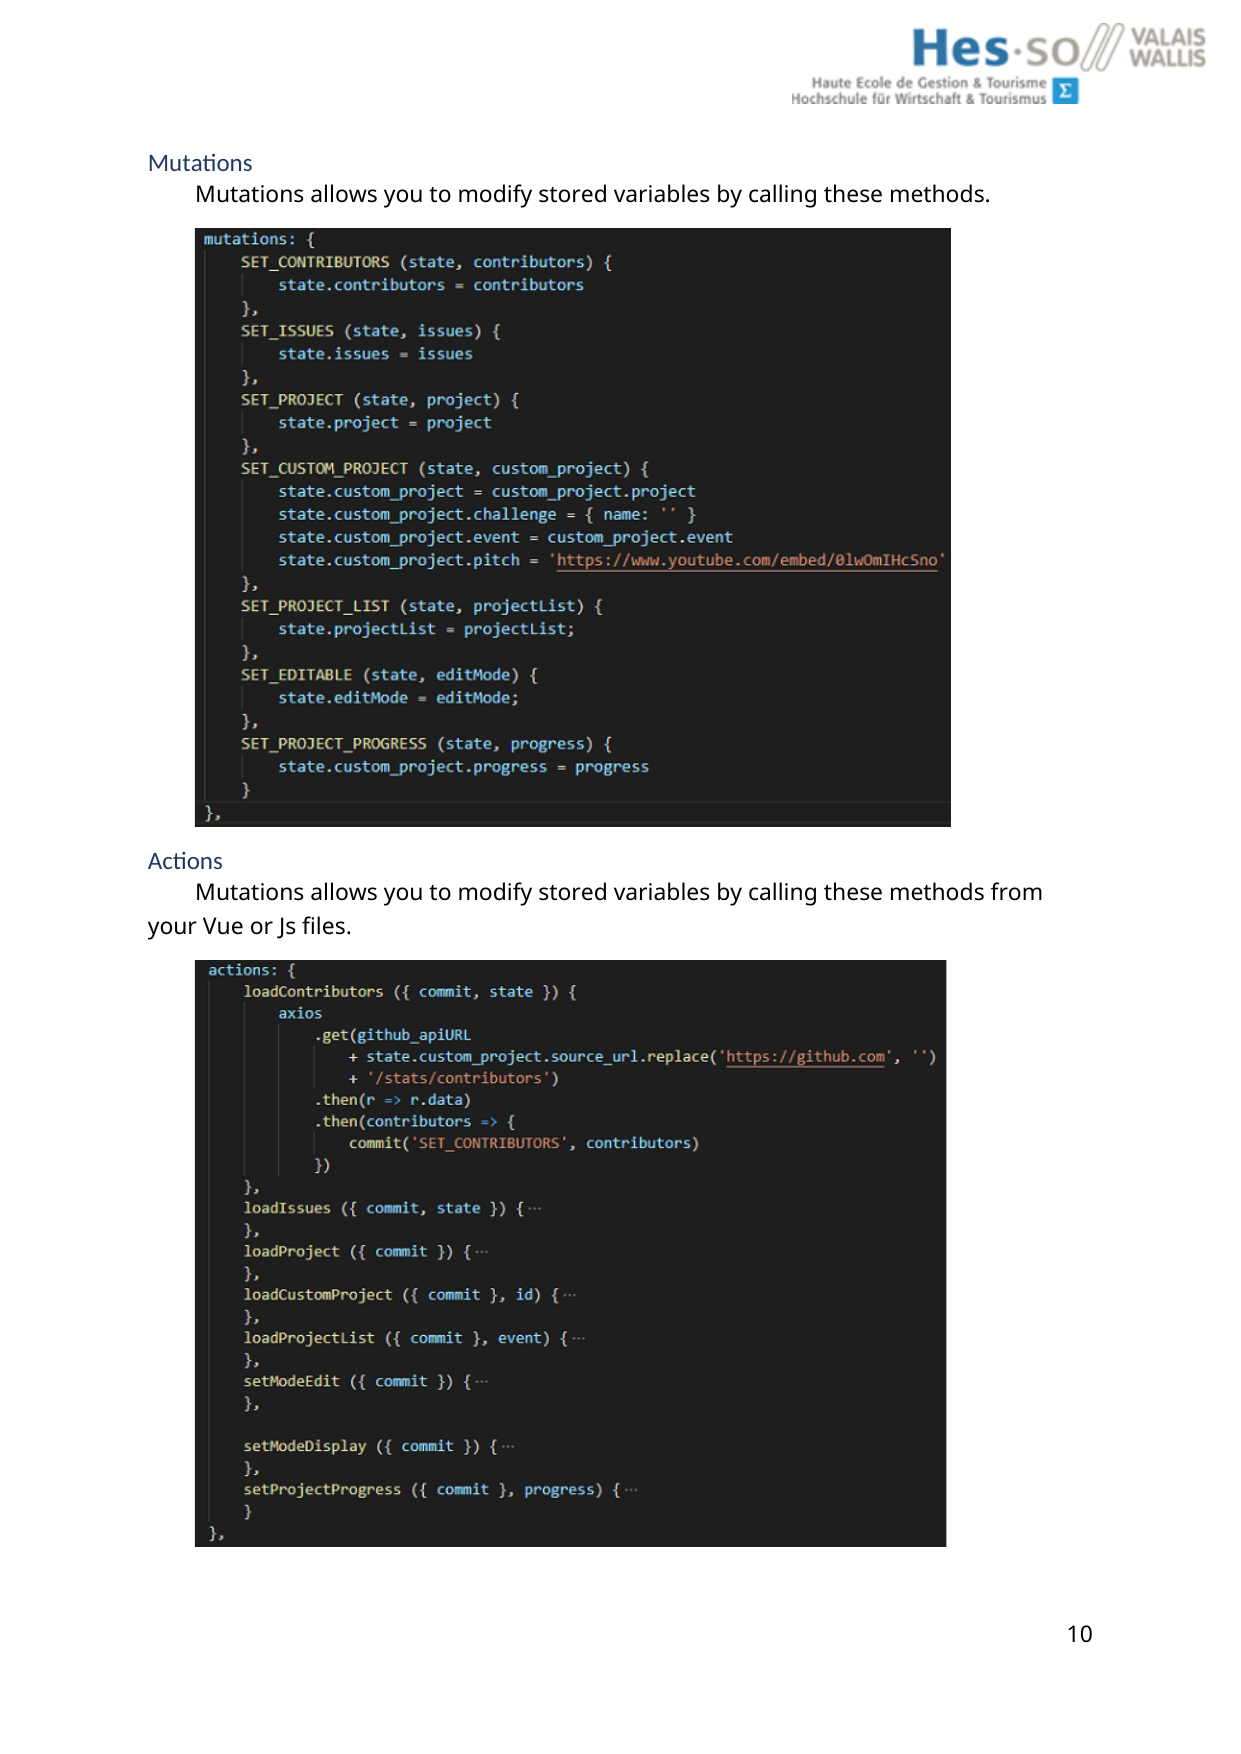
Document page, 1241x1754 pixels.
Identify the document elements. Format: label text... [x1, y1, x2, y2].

subtitle Mutations [148, 148, 1093, 178]
text Mutations allows you to modify stored variables by calling these methods from your Vue or Js files. [148, 876, 1093, 941]
text Mutations allows you to modify stored variables by calling these methods. [148, 178, 1093, 209]
picture [194, 228, 951, 827]
picture [194, 960, 947, 1547]
picture [792, 23, 1206, 104]
subtitle Actions [148, 845, 1093, 876]
